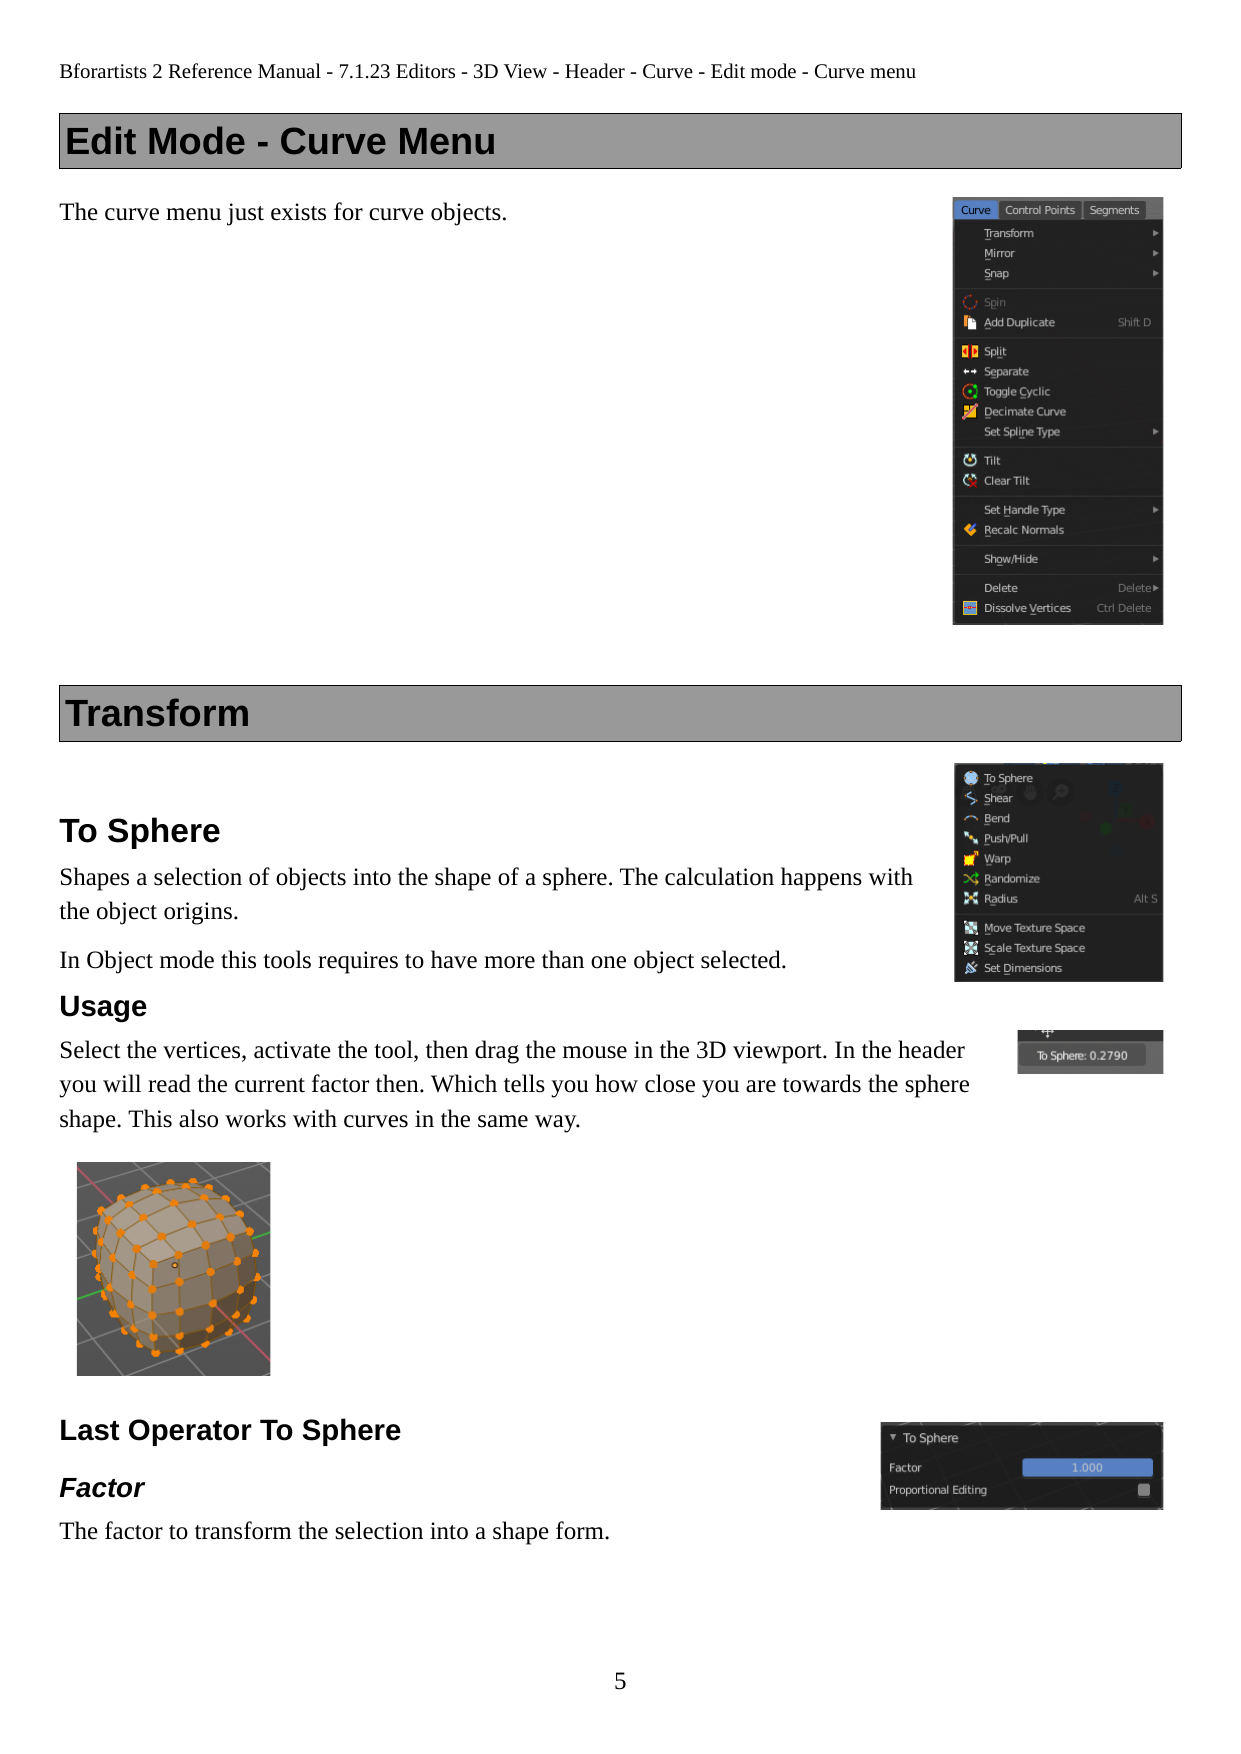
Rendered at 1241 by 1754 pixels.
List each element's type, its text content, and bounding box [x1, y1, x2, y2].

subtitle [1164, 1472, 1181, 1503]
subtitle [1164, 811, 1181, 849]
table_header Edit Mode - Curve Menu [60, 114, 1181, 168]
text Shapes a selection of objects into the shape of a sphere. The calculation happens with the object origins. [59, 862, 954, 925]
text The curve menu just exists for curve objects. [59, 197, 952, 225]
text The factor to transform the selection into a shape form. [59, 1516, 1181, 1545]
picture [1017, 1030, 1164, 1074]
picture [880, 1422, 1164, 1510]
text In Object mode this tools requires to have more than one object selected. [59, 945, 954, 974]
picture [954, 763, 1164, 982]
subtitle Factor [59, 1472, 880, 1503]
picture [76, 1162, 271, 1376]
table_header Transform [60, 686, 1181, 741]
picture [952, 197, 1164, 625]
subtitle Usage [59, 989, 1181, 1022]
subtitle Last Operator To Sphere [59, 1413, 1181, 1447]
text Select the vertices, activate the tool, then drag the mouse in the 3D viewport. In the header you will read the current factor then. Which tells you how close you are towards the sphere shape. This also works with curves in the same way. [59, 1035, 1181, 1133]
subtitle To Sphere [59, 811, 954, 849]
